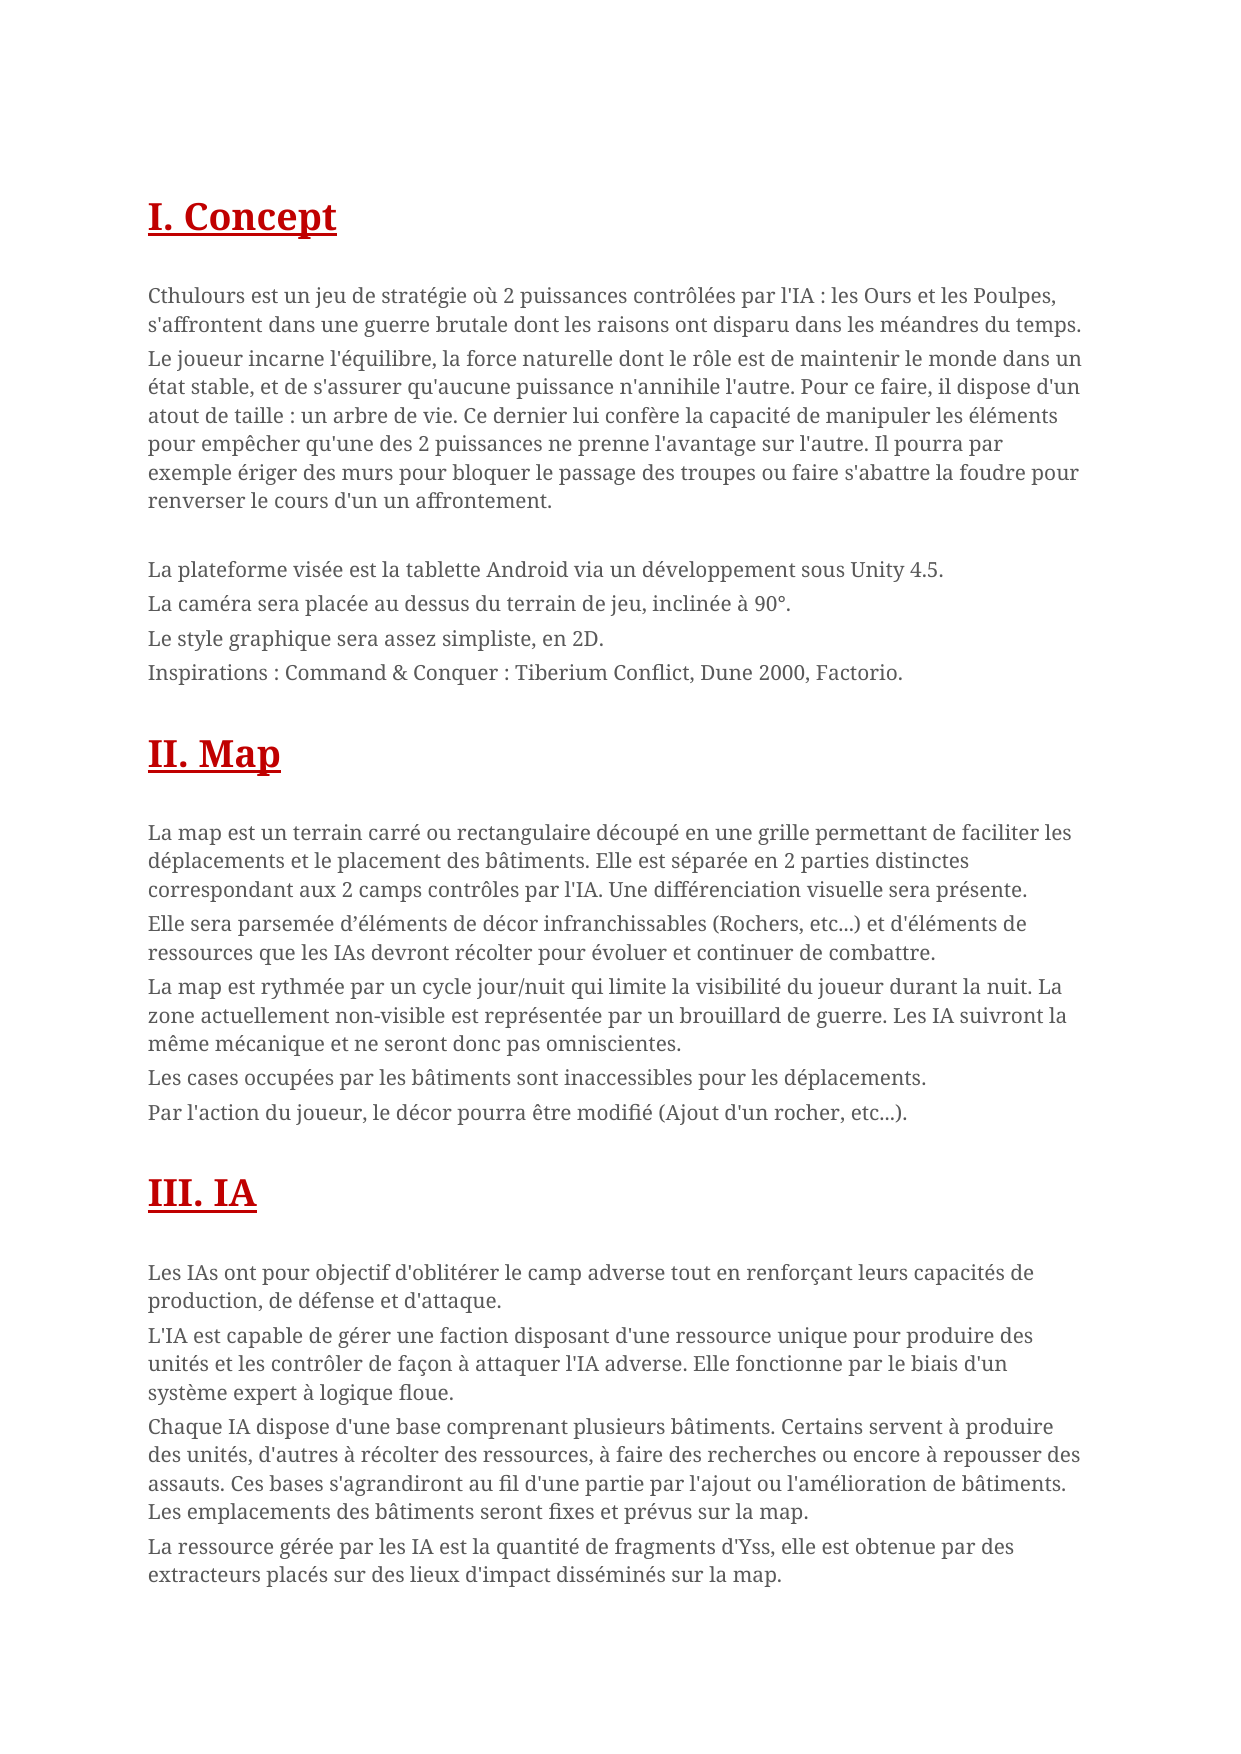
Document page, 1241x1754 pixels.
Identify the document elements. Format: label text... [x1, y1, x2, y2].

text La ressource gérée par les IA est la quantité de fragments d'Yss, elle est obtenue par des extracteurs placés sur des lieux d'impact disséminés sur la map. [148, 1532, 1093, 1589]
text La plateforme visée est la tablette Android via un développement sous Unity 4.5. [148, 555, 1093, 583]
text La caméra sera placée au dessus du terrain de jeu, inclinée à 90°. [148, 589, 1093, 618]
subtitle I. Concept [148, 190, 1093, 241]
subtitle III. IA [148, 1167, 1093, 1218]
text Les IAs ont pour objectif d'oblitérer le camp adverse tout en renforçant leurs capacités de production, de défense et d'attaque. [148, 1258, 1093, 1315]
text Chaque IA dispose d'une base comprenant plusieurs bâtiments. Certains servent à produire des unités, d'autres à récolter des ressources, à faire des recherches ou encore à repousser des assauts. Ces bases s'agrandiront au fil d'une partie par l'ajout ou l'amélioration de bâtiments. Les emplacements des bâtiments seront fixes et prévus sur la map. [148, 1412, 1093, 1526]
text Elle sera parsemée d’éléments de décor infranchissables (Rochers, etc...) et d'éléments de ressources que les IAs devront récolter pour évoluer et continuer de combattre. [148, 909, 1093, 966]
text Le joueur incarne l'équilibre, la force naturelle dont le rôle est de maintenir le monde dans un état stable, et de s'assurer qu'aucune puissance n'annihile l'autre. Pour ce faire, il dispose d'un atout de taille : un arbre de vie. Ce dernier lui confère la capacité de manipuler les éléments pour empêcher qu'une des 2 puissances ne prenne l'avantage sur l'autre. Il pourra par exemple ériger des murs pour bloquer le passage des troupes ou faire s'abattre la foudre pour renverser le cours d'un un affrontement. [148, 344, 1093, 515]
text Le style graphique sera assez simpliste, en 2D. [148, 624, 1093, 652]
text Inspirations : Command & Conquer : Tiberium Conflict, Dune 2000, Factorio. [148, 658, 1093, 687]
text La map est un terrain carré ou rectangulaire découpé en une grille permettant de faciliter les déplacements et le placement des bâtiments. Elle est séparée en 2 parties distinctes correspondant aux 2 camps contrôles par l'IA. Une différenciation visuelle sera présente. [148, 818, 1093, 903]
text L'IA est capable de gérer une faction disposant d'une ressource unique pour produire des unités et les contrôler de façon à attaquer l'IA adverse. Elle fonctionne par le biais d'un système expert à logique floue. [148, 1321, 1093, 1406]
text Cthulours est un jeu de stratégie où 2 puissances contrôlées par l'IA : les Ours et les Poulpes, s'affrontent dans une guerre brutale dont les raisons ont disparu dans les méandres du temps. [148, 281, 1093, 338]
text La map est rythmée par un cycle jour/nuit qui limite la visibilité du joueur durant la nuit. La zone actuellement non-visible est représentée par un brouillard de guerre. Les IA suivront la même mécanique et ne seront donc pas omniscientes. [148, 972, 1093, 1058]
text Par l'action du joueur, le décor pourra être modifié (Ajout d'un rocher, etc...). [148, 1098, 1093, 1126]
subtitle II. Map [148, 727, 1093, 778]
text Les cases occupées par les bâtiments sont inaccessibles pour les déplacements. [148, 1063, 1093, 1092]
